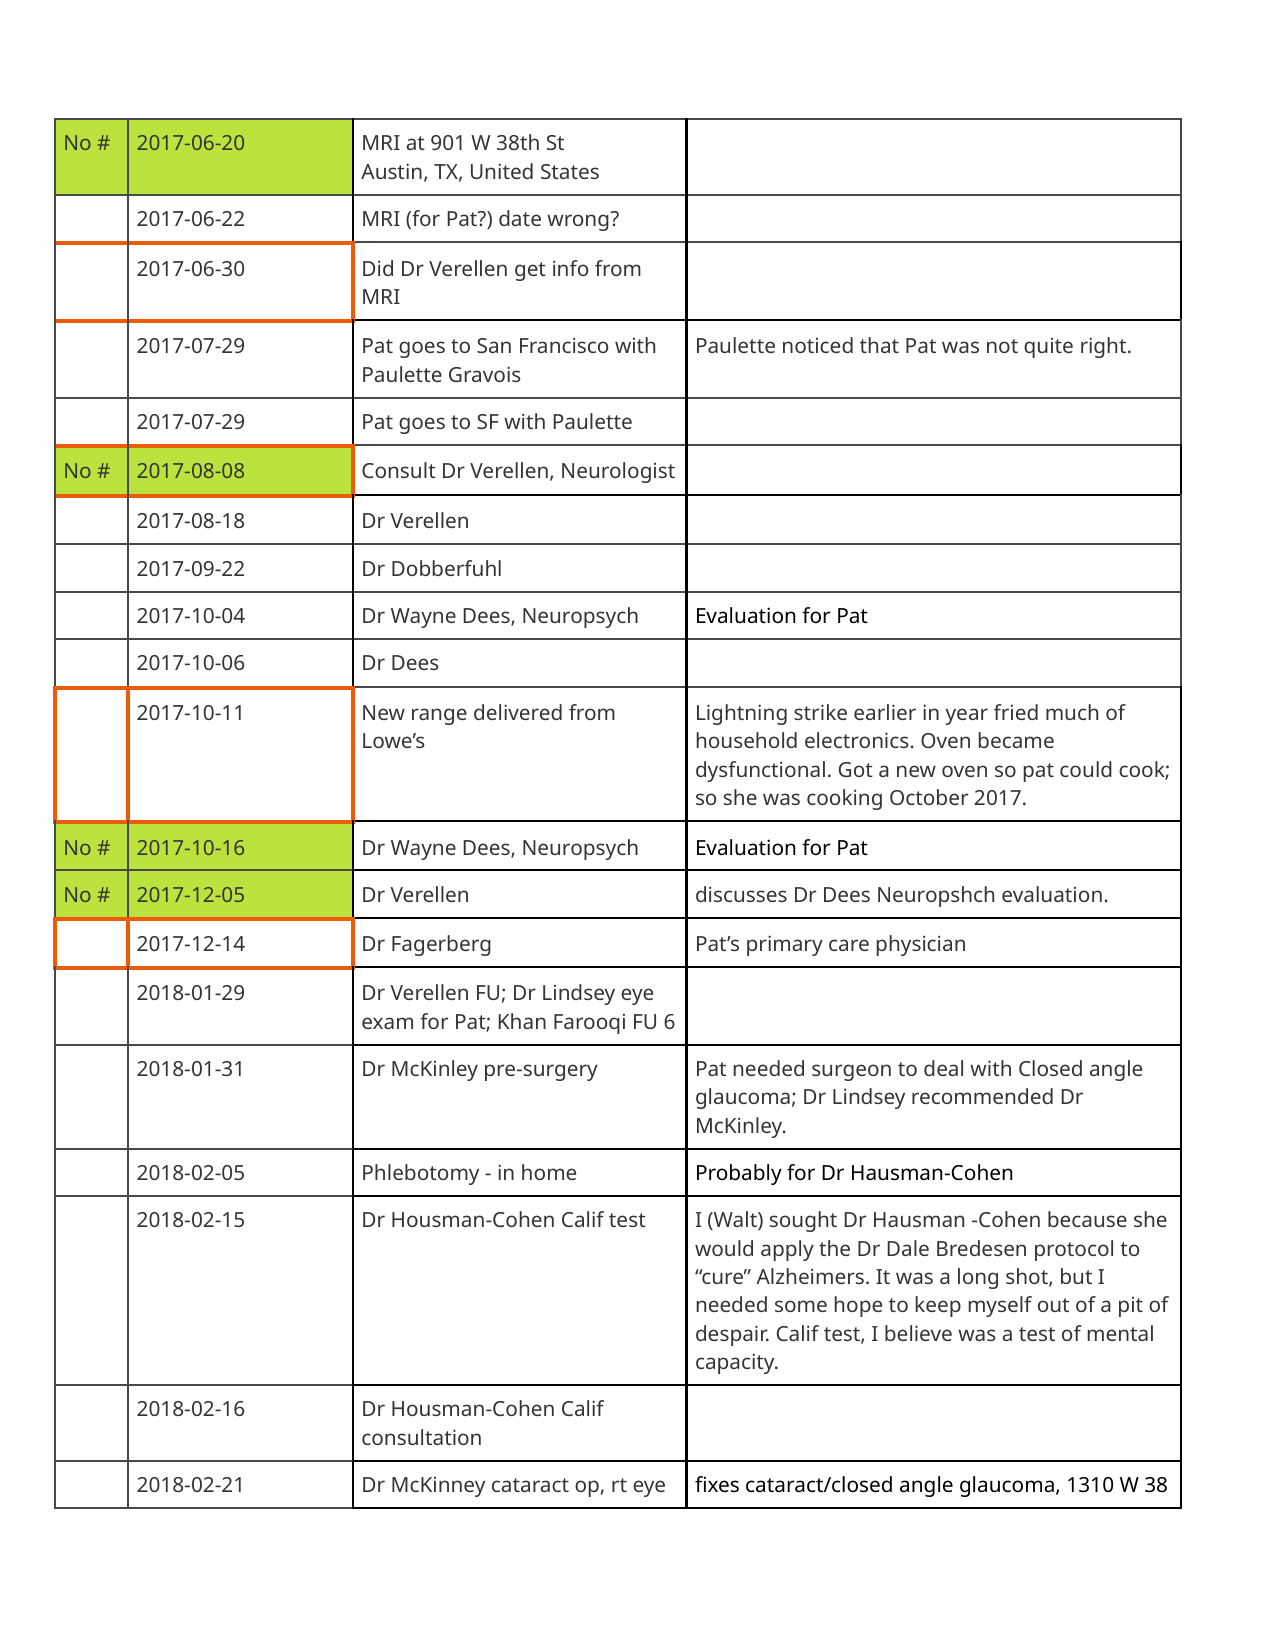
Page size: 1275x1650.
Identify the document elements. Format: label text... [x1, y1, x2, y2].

table_cell Dr McKinley pre-surgery [354, 1046, 685, 1148]
table_cell Dr Wayne Dees, Neuropsych [354, 822, 685, 869]
table_cell Pat goes to SF with Paulette [354, 399, 685, 444]
table_cell [56, 593, 127, 638]
table_cell [57, 690, 126, 820]
table_cell Dr Wayne Dees, Neuropsych [354, 593, 685, 638]
table_cell No # [56, 448, 127, 494]
table_cell Pat goes to San Francisco with Paulette Gravois [354, 321, 685, 397]
table_cell [688, 120, 1180, 194]
table_cell discusses Dr Dees Neuropshch evaluation. [688, 871, 1180, 917]
table_cell Evaluation for Pat [688, 822, 1180, 869]
table_cell 2017-09-22 [129, 545, 352, 591]
table_cell [57, 921, 126, 966]
table_cell Dr Dobberfuhl [354, 545, 685, 591]
table_cell [56, 323, 127, 397]
table_cell [688, 968, 1180, 1043]
table_cell [688, 446, 1180, 494]
table_cell [56, 196, 127, 241]
table_cell [688, 399, 1180, 444]
table_cell 2017-06-22 [129, 196, 352, 241]
table_cell Dr Verellen [354, 871, 685, 917]
table_cell fixes cataract/closed angle glaucoma, 1310 W 38 [688, 1462, 1180, 1507]
table_cell Consult Dr Verellen, Neurologist [355, 446, 685, 494]
table_cell [688, 640, 1180, 686]
table_cell Dr Verellen [354, 496, 685, 543]
table_cell [56, 1150, 127, 1195]
table_cell 2017-12-14 [130, 921, 351, 966]
table_cell [56, 245, 127, 319]
table_cell [688, 196, 1180, 241]
table_cell Dr Verellen FU; Dr Lindsey eye exam for Pat; Khan Farooqi FU 6 [354, 968, 685, 1043]
table_cell [688, 545, 1180, 591]
table_cell [56, 1386, 127, 1460]
table_cell 2017-06-30 [129, 245, 351, 319]
table_cell 2017-06-20 [129, 120, 352, 194]
table_cell No # [56, 120, 127, 194]
table_cell 2018-02-15 [129, 1197, 352, 1384]
table_cell No # [56, 824, 127, 869]
table_cell Dr Dees [354, 640, 685, 686]
table_cell 2017-07-29 [129, 323, 352, 397]
table_cell Pat’s primary care physician [688, 919, 1180, 966]
table_cell MRI at 901 W 38th St Austin, TX, United States [354, 120, 685, 194]
table_cell MRI (for Pat?) date wrong? [354, 196, 685, 241]
table_cell Lightning strike earlier in year fried much of household electronics. Oven became dysfunctional. Got a new oven so pat could cook; so she was cooking October 2017. [688, 688, 1180, 820]
table_cell No # [56, 871, 127, 917]
table_cell 2017-10-11 [130, 690, 351, 820]
table_cell 2018-01-31 [129, 1046, 352, 1148]
table_cell 2017-12-05 [129, 871, 352, 917]
table_cell 2017-10-16 [129, 824, 352, 869]
table_cell [56, 545, 127, 591]
table_cell 2017-08-18 [129, 498, 352, 543]
table_cell Phlebotomy - in home [354, 1150, 685, 1195]
table_cell 2018-02-21 [129, 1462, 352, 1507]
table_cell Probably for Dr Hausman-Cohen [688, 1150, 1180, 1195]
table_cell [56, 640, 127, 686]
table_cell Dr McKinney cataract op, rt eye [354, 1462, 685, 1507]
table_cell 2018-02-05 [129, 1150, 352, 1195]
table_cell Did Dr Verellen get info from MRI [355, 243, 685, 319]
table_cell [56, 970, 127, 1043]
table_cell New range delivered from Lowe’s [355, 688, 685, 820]
table_cell [688, 1386, 1180, 1460]
table_cell Dr Housman-Cohen Calif consultation [354, 1386, 685, 1460]
table_cell 2017-10-06 [129, 640, 352, 686]
table_cell I (Walt) sought Dr Hausman -Cohen because she would apply the Dr Dale Bredesen protocol to “cure” Alzheimers. It was a long shot, but I needed some hope to keep myself out of a pit of despair. Calif test, I believe was a test of mental capacity. [688, 1197, 1180, 1384]
table_cell Dr Fagerberg [355, 919, 685, 966]
table_cell [56, 399, 127, 444]
table_cell Evaluation for Pat [688, 593, 1180, 638]
table_cell 2017-10-04 [129, 593, 352, 638]
table_cell [56, 1046, 127, 1148]
table_cell 2018-01-29 [129, 970, 352, 1043]
table_cell [56, 1462, 127, 1507]
table_cell Pat needed surgeon to deal with Closed angle glaucoma; Dr Lindsey recommended Dr McKinley. [688, 1046, 1180, 1148]
table_cell [688, 243, 1180, 319]
table_cell [688, 496, 1180, 543]
table_cell 2018-02-16 [129, 1386, 352, 1460]
table_cell [56, 498, 127, 543]
table_cell Paulette noticed that Pat was not quite right. [688, 321, 1180, 397]
table_cell Dr Housman-Cohen Calif test [354, 1197, 685, 1384]
table_cell 2017-07-29 [129, 399, 352, 444]
table_cell 2017-08-08 [129, 448, 351, 494]
table_cell [56, 1197, 127, 1384]
